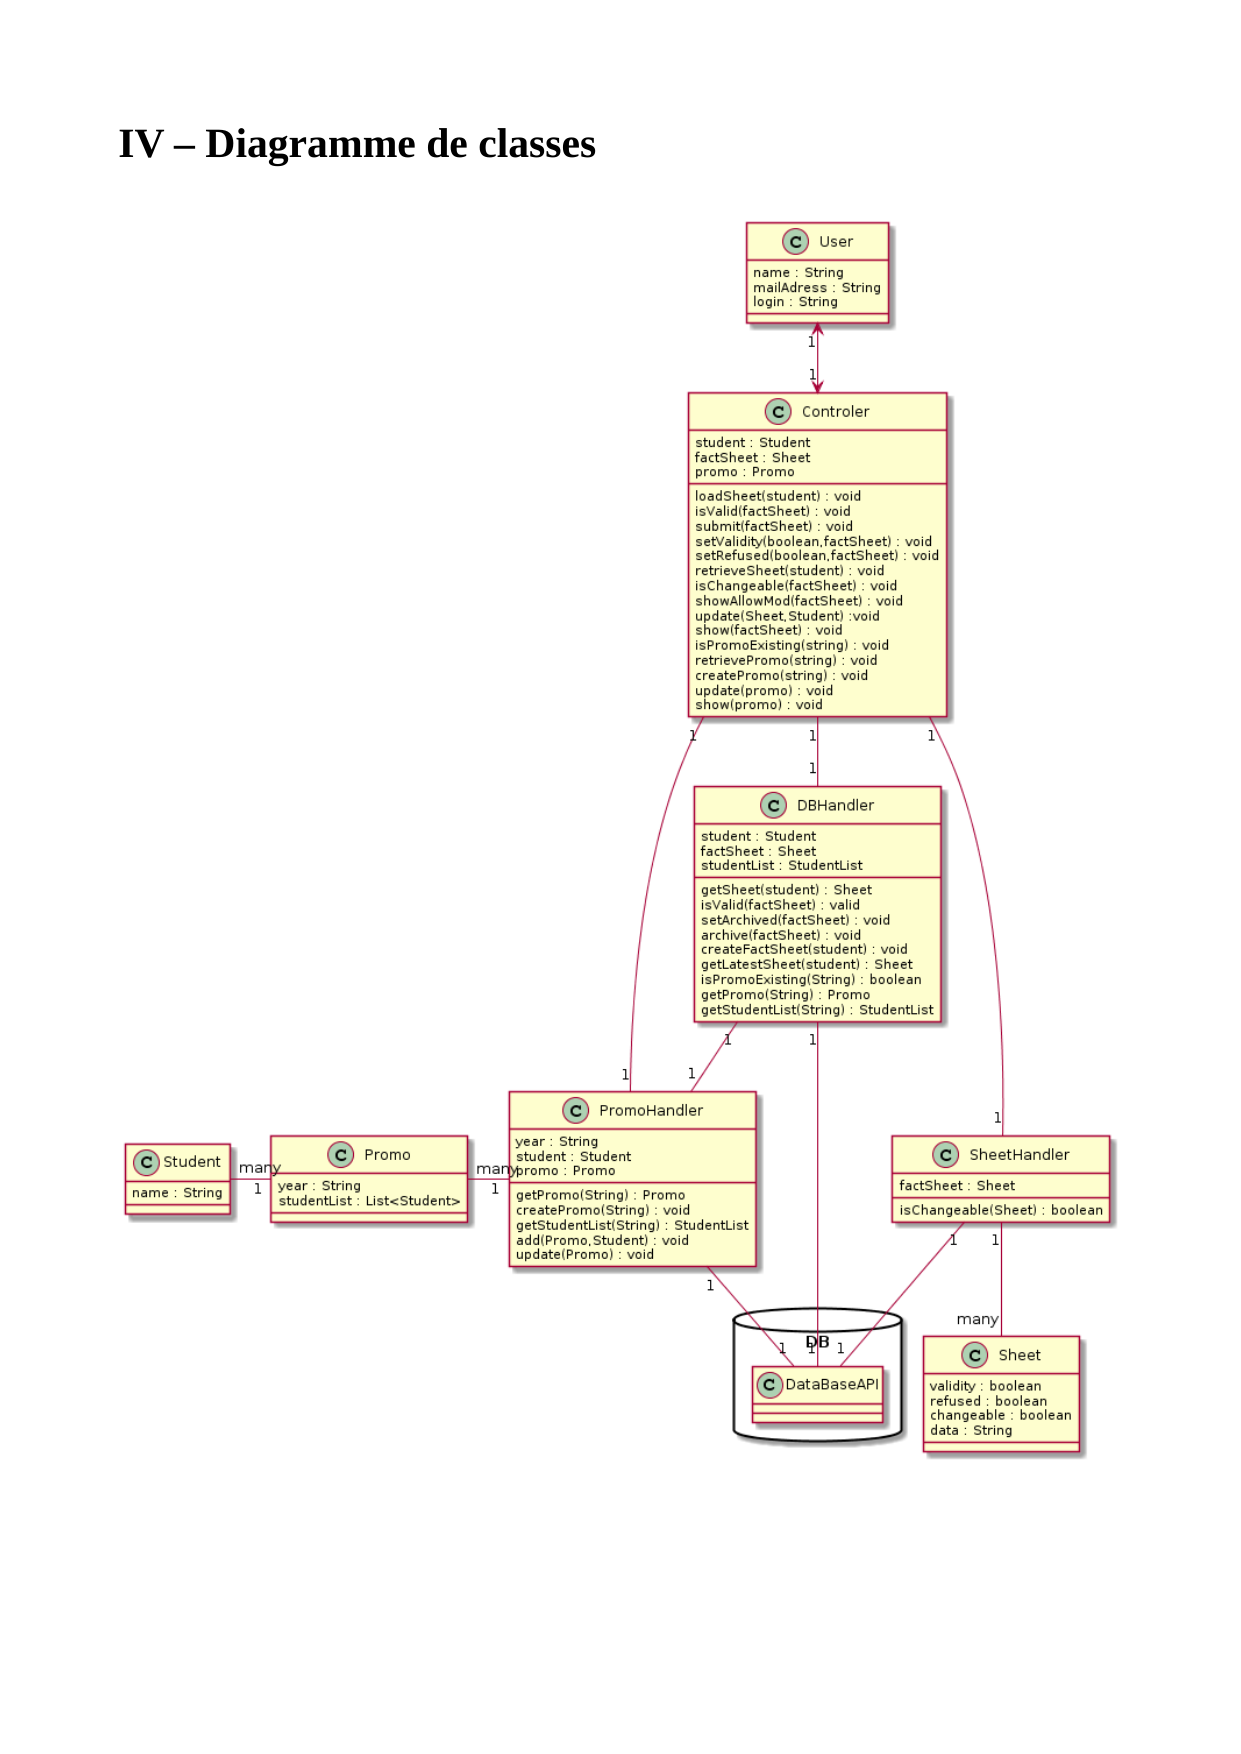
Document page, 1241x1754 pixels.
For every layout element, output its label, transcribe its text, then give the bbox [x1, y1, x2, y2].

text IV – Diagramme de classes [118, 118, 1122, 166]
picture [118, 213, 1122, 1464]
